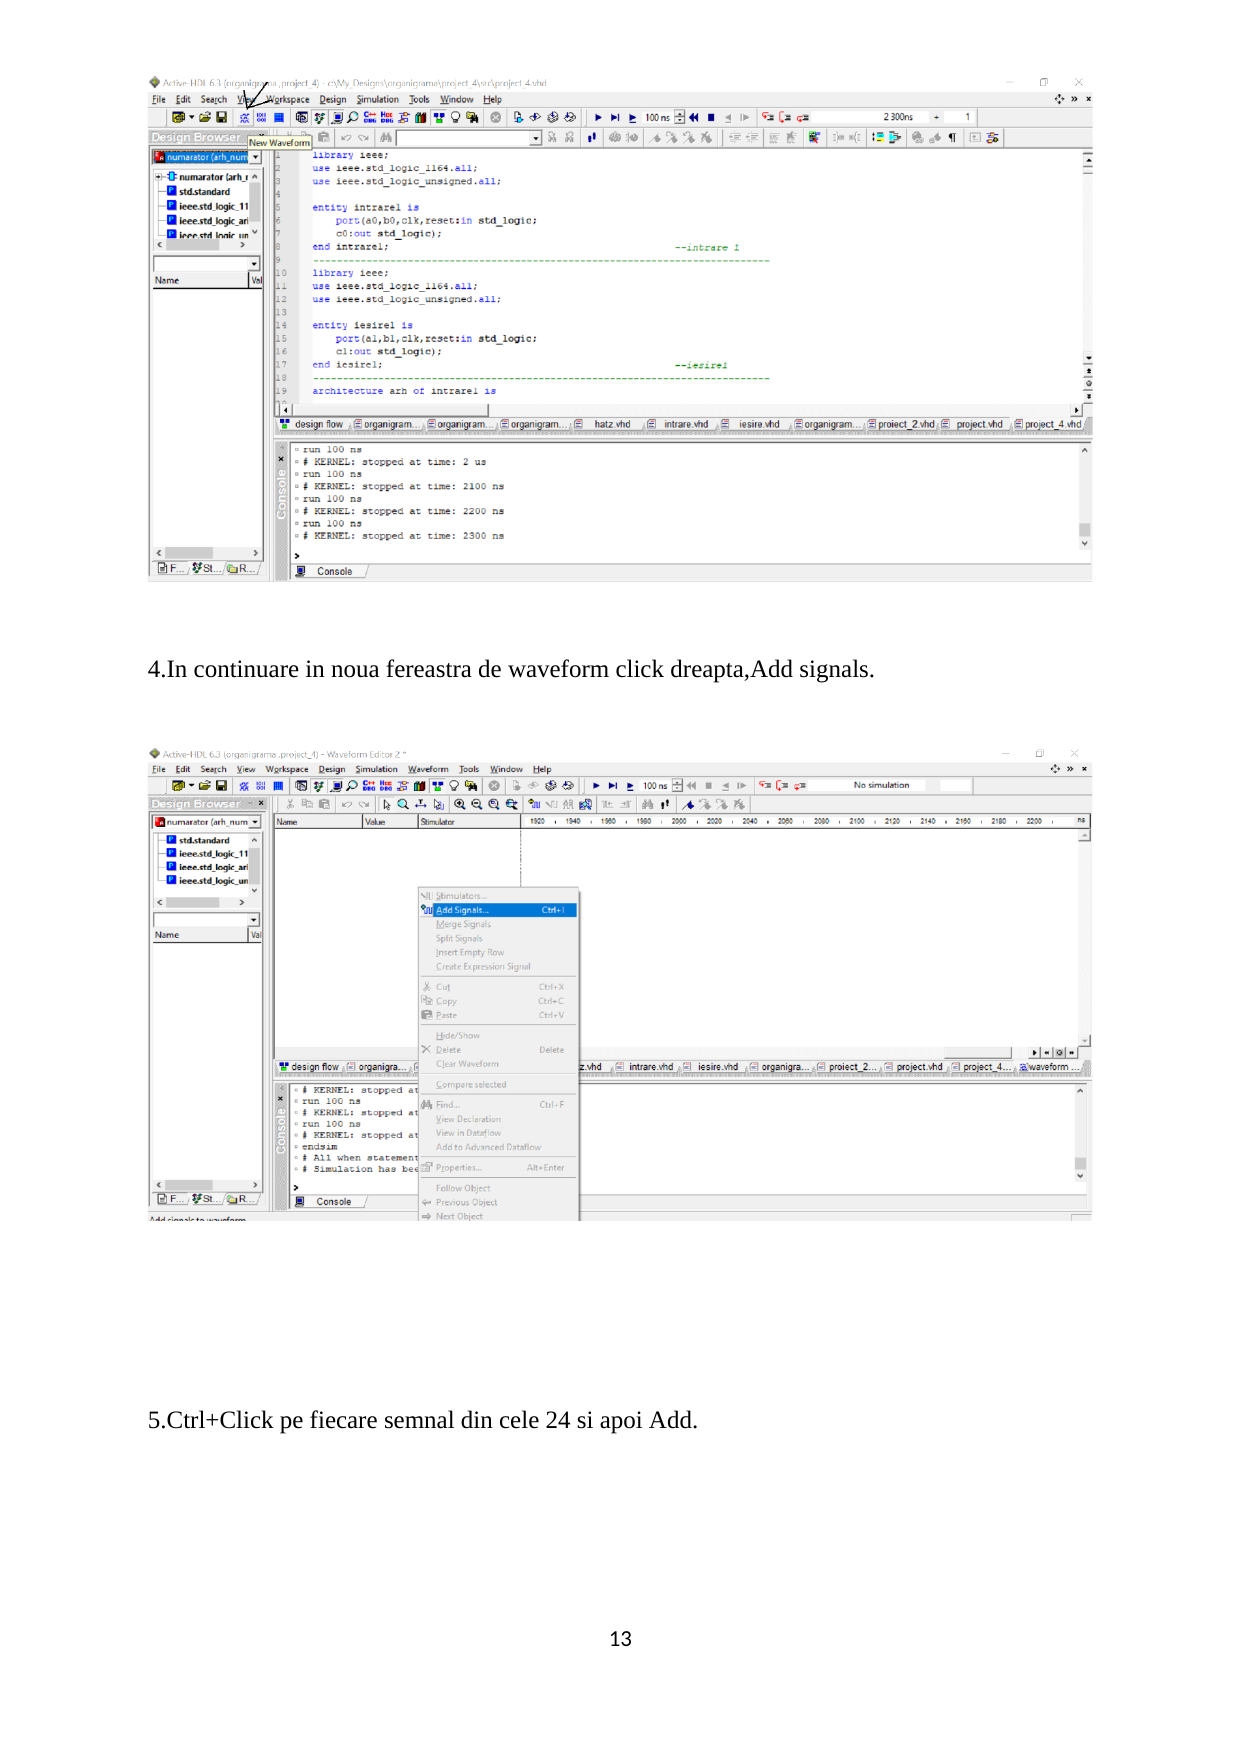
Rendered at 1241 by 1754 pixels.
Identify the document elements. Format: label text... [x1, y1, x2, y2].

text 5.Ctrl+Click pe fiecare semnal din cele 24 si apoi Add. [148, 1405, 1093, 1434]
text 4.In continuare in noua fereastra de waveform click dreapta,Add signals. [148, 654, 1093, 683]
